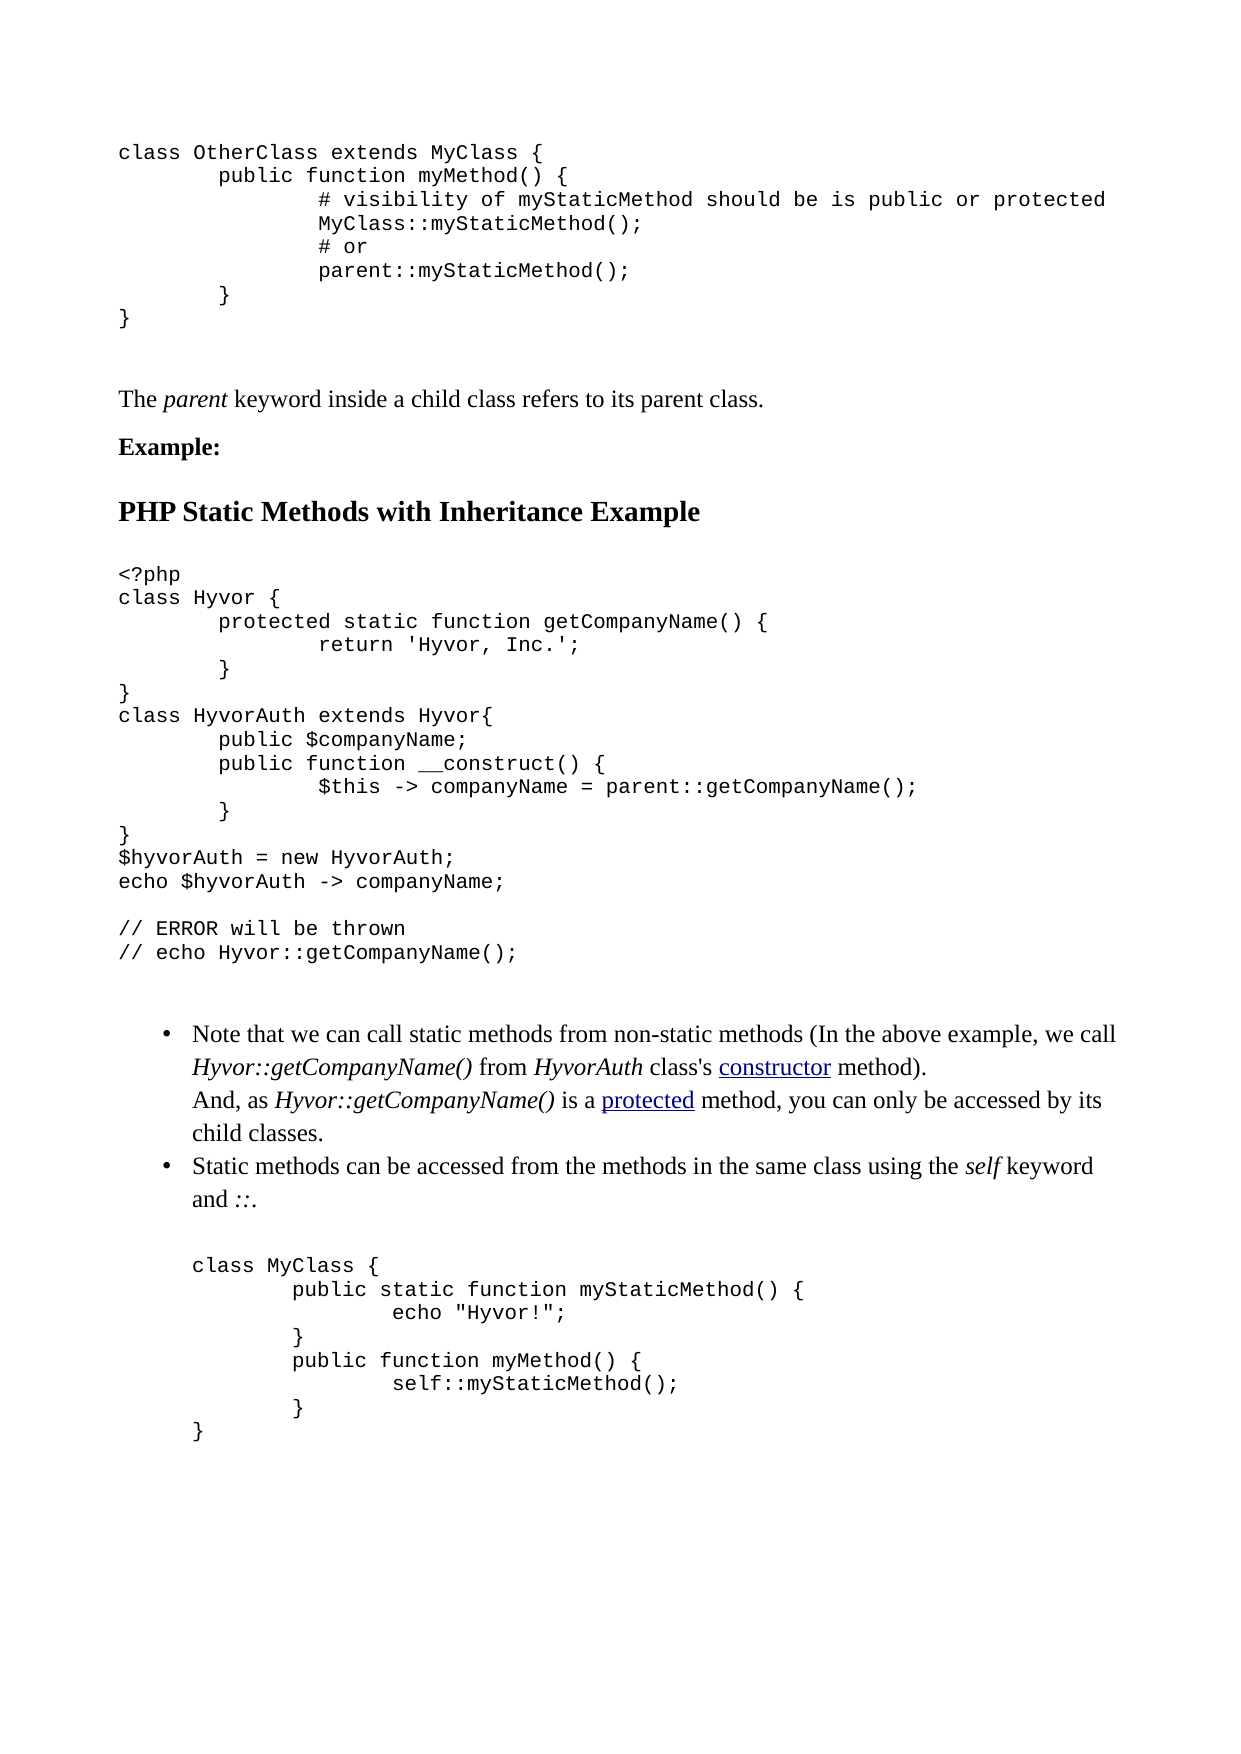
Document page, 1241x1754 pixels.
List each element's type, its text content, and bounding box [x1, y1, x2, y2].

text echo $hyvorAuth -> companyName; [118, 871, 1122, 894]
text return 'Hyvor, Inc.'; [118, 634, 1122, 658]
list public function myMethod() { [162, 1349, 1122, 1373]
text Example: [118, 432, 1122, 460]
list Static methods can be accessed from the methods in the same class using the self keyword and ::. [162, 1151, 1122, 1212]
text MyClass::myStaticMethod(); [118, 213, 1122, 236]
text class HyvorAuth extends Hyvor{ [118, 705, 1122, 729]
list Note that we can call static methods from non-static methods (In the above example, we call Hyvor::getCompanyName() from HyvorAuth class's constructor method). And, as Hyvor::getCompanyName() is a protected method, you can only be accessed by its child classes. [162, 1019, 1122, 1146]
text class OtherClass extends MyClass { [118, 142, 1122, 165]
text # visibility of myStaticMethod should be is public or protected [118, 189, 1122, 213]
subtitle PHP Static Methods with Inheritance Example [118, 494, 1122, 527]
text The parent keyword inside a child class refers to its parent class. [118, 384, 1122, 413]
text public function __construct() { [118, 753, 1122, 776]
text protected static function getCompanyName() { [118, 611, 1122, 634]
text parent::myStaticMethod(); [118, 260, 1122, 284]
list } [162, 1397, 1122, 1421]
text public function myMethod() { [118, 165, 1122, 189]
text class Hyvor { [118, 587, 1122, 611]
text public $companyName; [118, 729, 1122, 753]
text } [118, 682, 1122, 705]
list echo "Hyvor!"; [162, 1302, 1122, 1326]
text } [118, 824, 1122, 847]
list class MyClass { [162, 1255, 1122, 1279]
text } [118, 800, 1122, 824]
text } [118, 284, 1122, 307]
list } [162, 1421, 1122, 1444]
list self::myStaticMethod(); [162, 1373, 1122, 1397]
text // ERROR will be thrown [118, 918, 1122, 942]
text } [118, 658, 1122, 682]
text } [118, 307, 1122, 331]
text # or [118, 236, 1122, 260]
list } [162, 1326, 1122, 1349]
text $hyvorAuth = new HyvorAuth; [118, 847, 1122, 871]
text // echo Hyvor::getCompanyName(); [118, 942, 1122, 966]
list public static function myStaticMethod() { [162, 1279, 1122, 1302]
text $this -> companyName = parent::getCompanyName(); [118, 776, 1122, 800]
text <?php [118, 563, 1122, 587]
